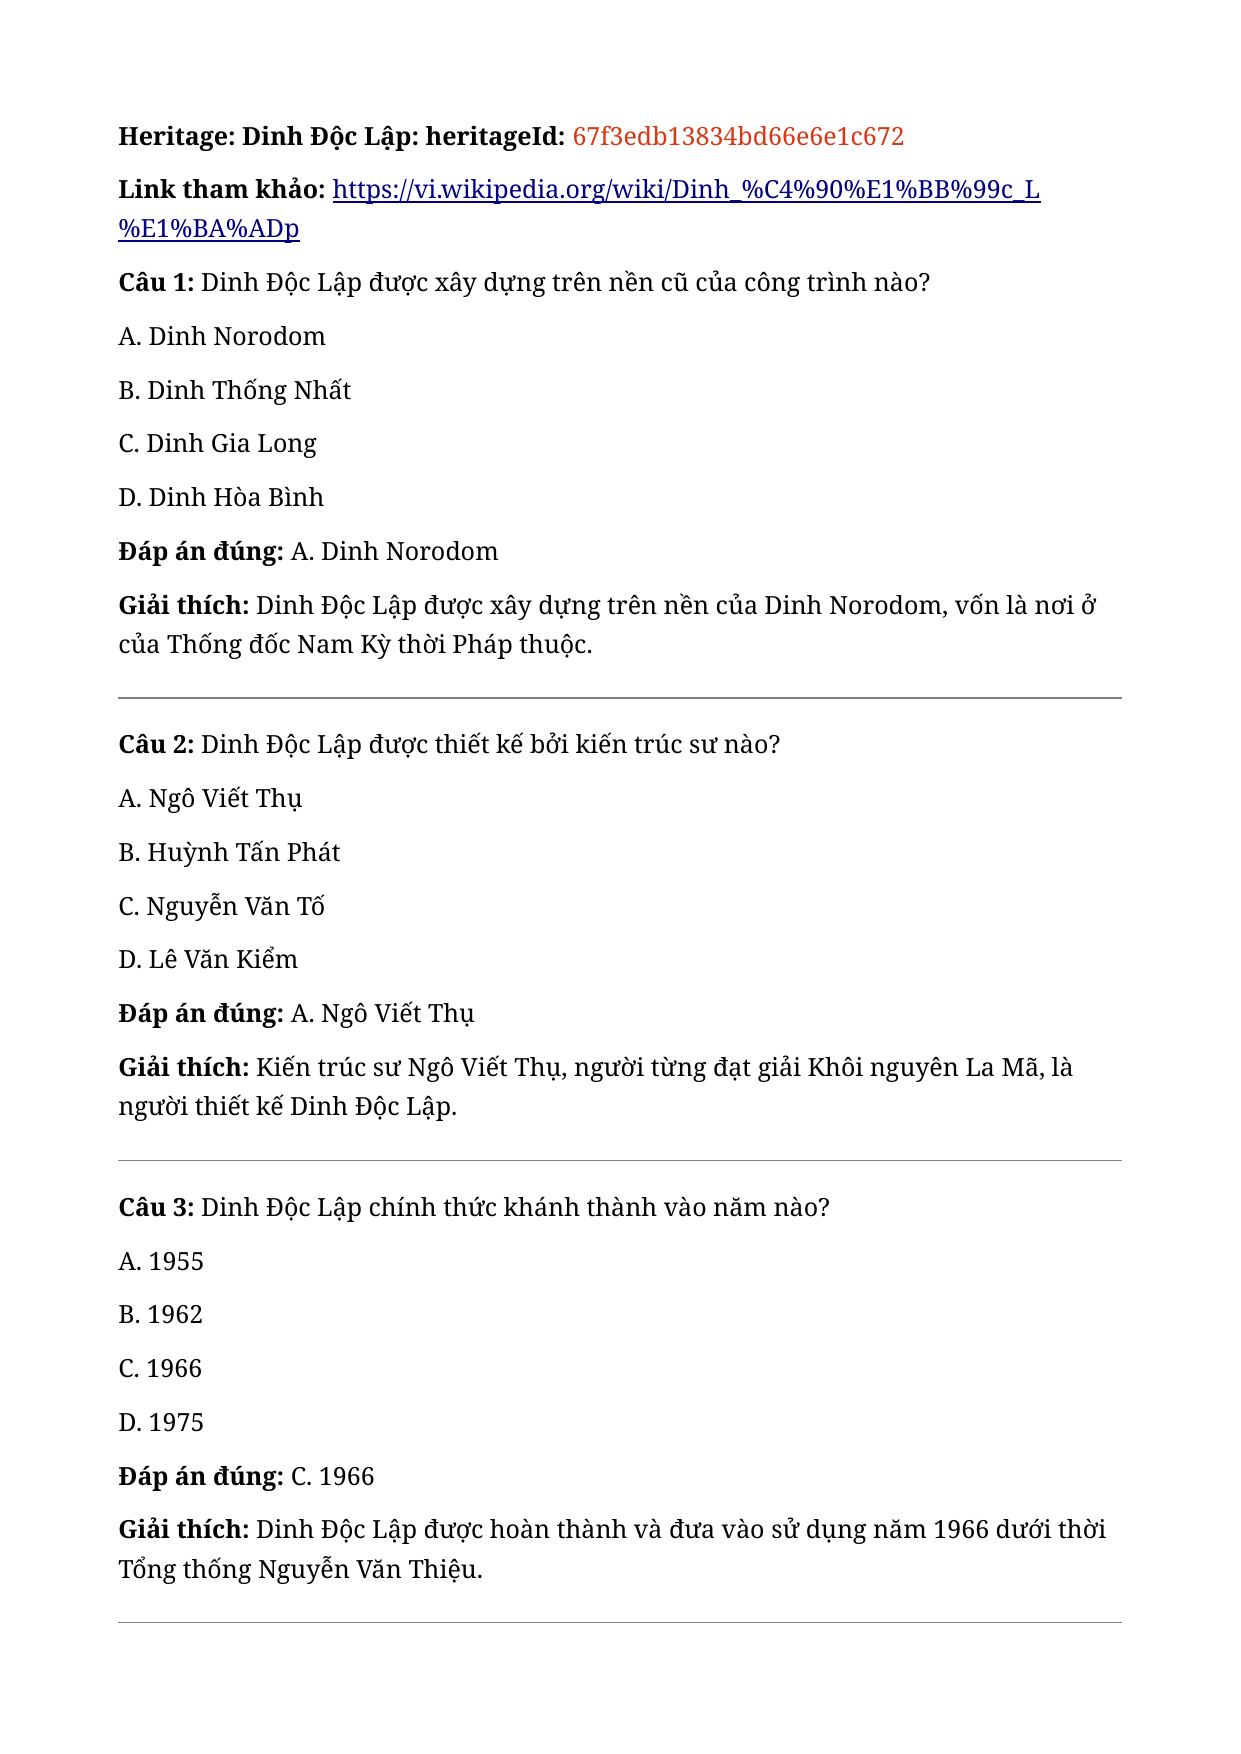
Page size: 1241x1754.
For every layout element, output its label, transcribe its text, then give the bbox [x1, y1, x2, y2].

text A. Ngô Viết Thụ [118, 781, 1122, 815]
text C. 1966 [118, 1351, 1122, 1385]
text Link tham khảo: https://vi.wikipedia.org/wiki/Dinh_%C4%90%E1%BB%99c_L%E1%BA%ADp [118, 172, 1122, 245]
text Câu 2: Dinh Độc Lập được thiết kế bởi kiến trúc sư nào? [118, 727, 1122, 761]
text Đáp án đúng: C. 1966 [118, 1458, 1122, 1492]
text A. 1955 [118, 1243, 1122, 1277]
text Giải thích: Dinh Độc Lập được hoàn thành và đưa vào sử dụng năm 1966 dưới thời Tổng thống Nguyễn Văn Thiệu. [118, 1512, 1122, 1585]
text B. Huỳnh Tấn Phát [118, 835, 1122, 869]
text Giải thích: Kiến trúc sư Ngô Viết Thụ, người từng đạt giải Khôi nguyên La Mã, là người thiết kế Dinh Độc Lập. [118, 1050, 1122, 1123]
text D. Lê Văn Kiểm [118, 942, 1122, 976]
text Câu 1: Dinh Độc Lập được xây dựng trên nền cũ của công trình nào? [118, 265, 1122, 299]
text C. Nguyễn Văn Tố [118, 888, 1122, 922]
text D. Dinh Hòa Bình [118, 480, 1122, 514]
text B. Dinh Thống Nhất [118, 372, 1122, 406]
text Đáp án đúng: A. Ngô Viết Thụ [118, 996, 1122, 1030]
text Đáp án đúng: A. Dinh Norodom [118, 533, 1122, 568]
text C. Dinh Gia Long [118, 426, 1122, 460]
text D. 1975 [118, 1404, 1122, 1439]
text B. 1962 [118, 1297, 1122, 1331]
text Heritage: Dinh Độc Lập: heritageId: 67f3edb13834bd66e6e1c672 [118, 118, 1122, 152]
text Giải thích: Dinh Độc Lập được xây dựng trên nền của Dinh Norodom, vốn là nơi ở của Thống đốc Nam Kỳ thời Pháp thuộc. [118, 587, 1122, 661]
text Câu 3: Dinh Độc Lập chính thức khánh thành vào năm nào? [118, 1189, 1122, 1224]
text A. Dinh Norodom [118, 318, 1122, 353]
